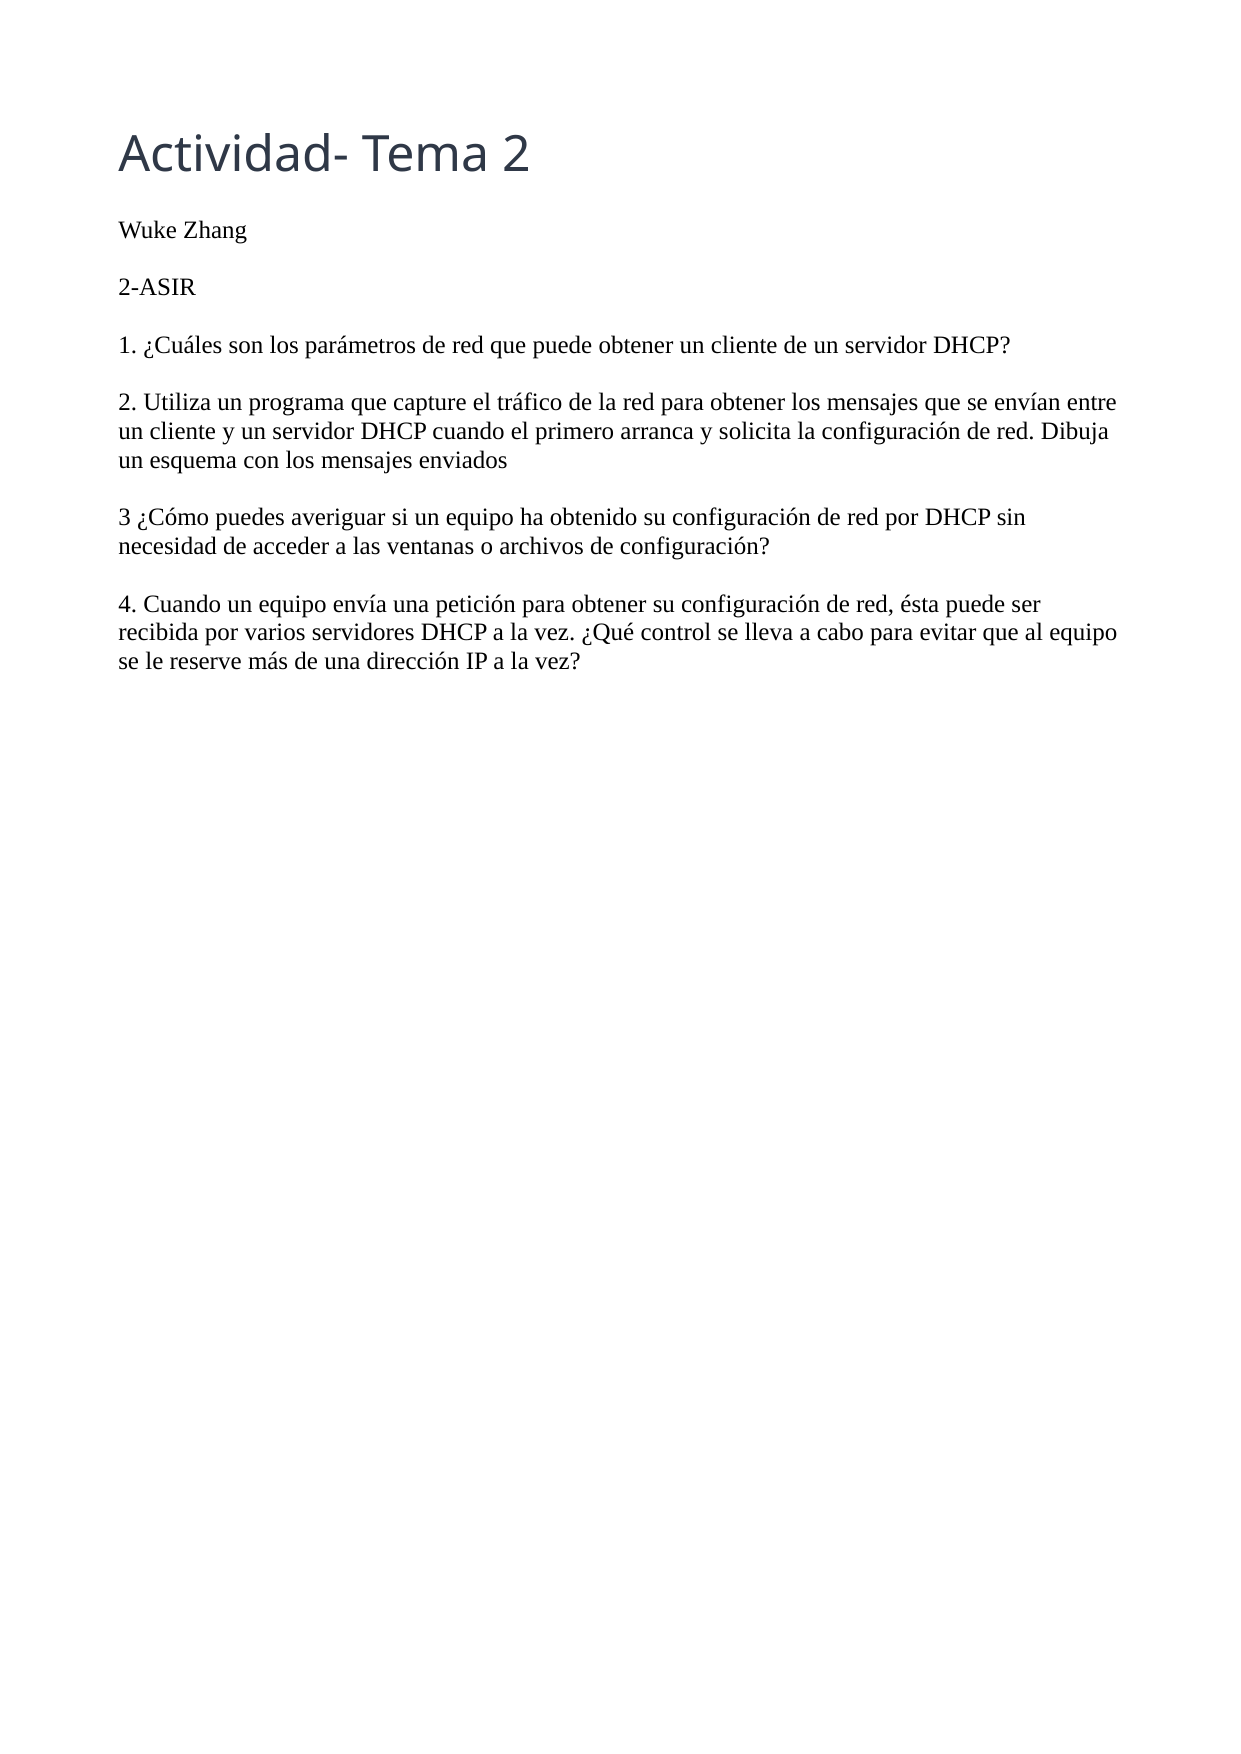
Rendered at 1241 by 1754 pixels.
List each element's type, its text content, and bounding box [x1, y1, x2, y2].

text Wuke Zhang [118, 215, 1122, 244]
text 3 ¿Cómo puedes averiguar si un equipo ha obtenido su configuración de red por DHCP sin necesidad de acceder a las ventanas o archivos de configuración? [118, 502, 1122, 560]
text 2-ASIR [118, 272, 1122, 301]
subtitle Actividad- Tema 2 [118, 118, 1122, 186]
text 4. Cuando un equipo envía una petición para obtener su configuración de red, ésta puede ser recibida por varios servidores DHCP a la vez. ¿Qué control se lleva a cabo para evitar que al equipo se le reserve más de una dirección IP a la vez? [118, 589, 1122, 675]
text 2. Utiliza un programa que capture el tráfico de la red para obtener los mensajes que se envían entre un cliente y un servidor DHCP cuando el primero arranca y solicita la configuración de red. Dibuja un esquema con los mensajes enviados [118, 387, 1122, 474]
text 1. ¿Cuáles son los parámetros de red que puede obtener un cliente de un servidor DHCP? [118, 330, 1122, 359]
